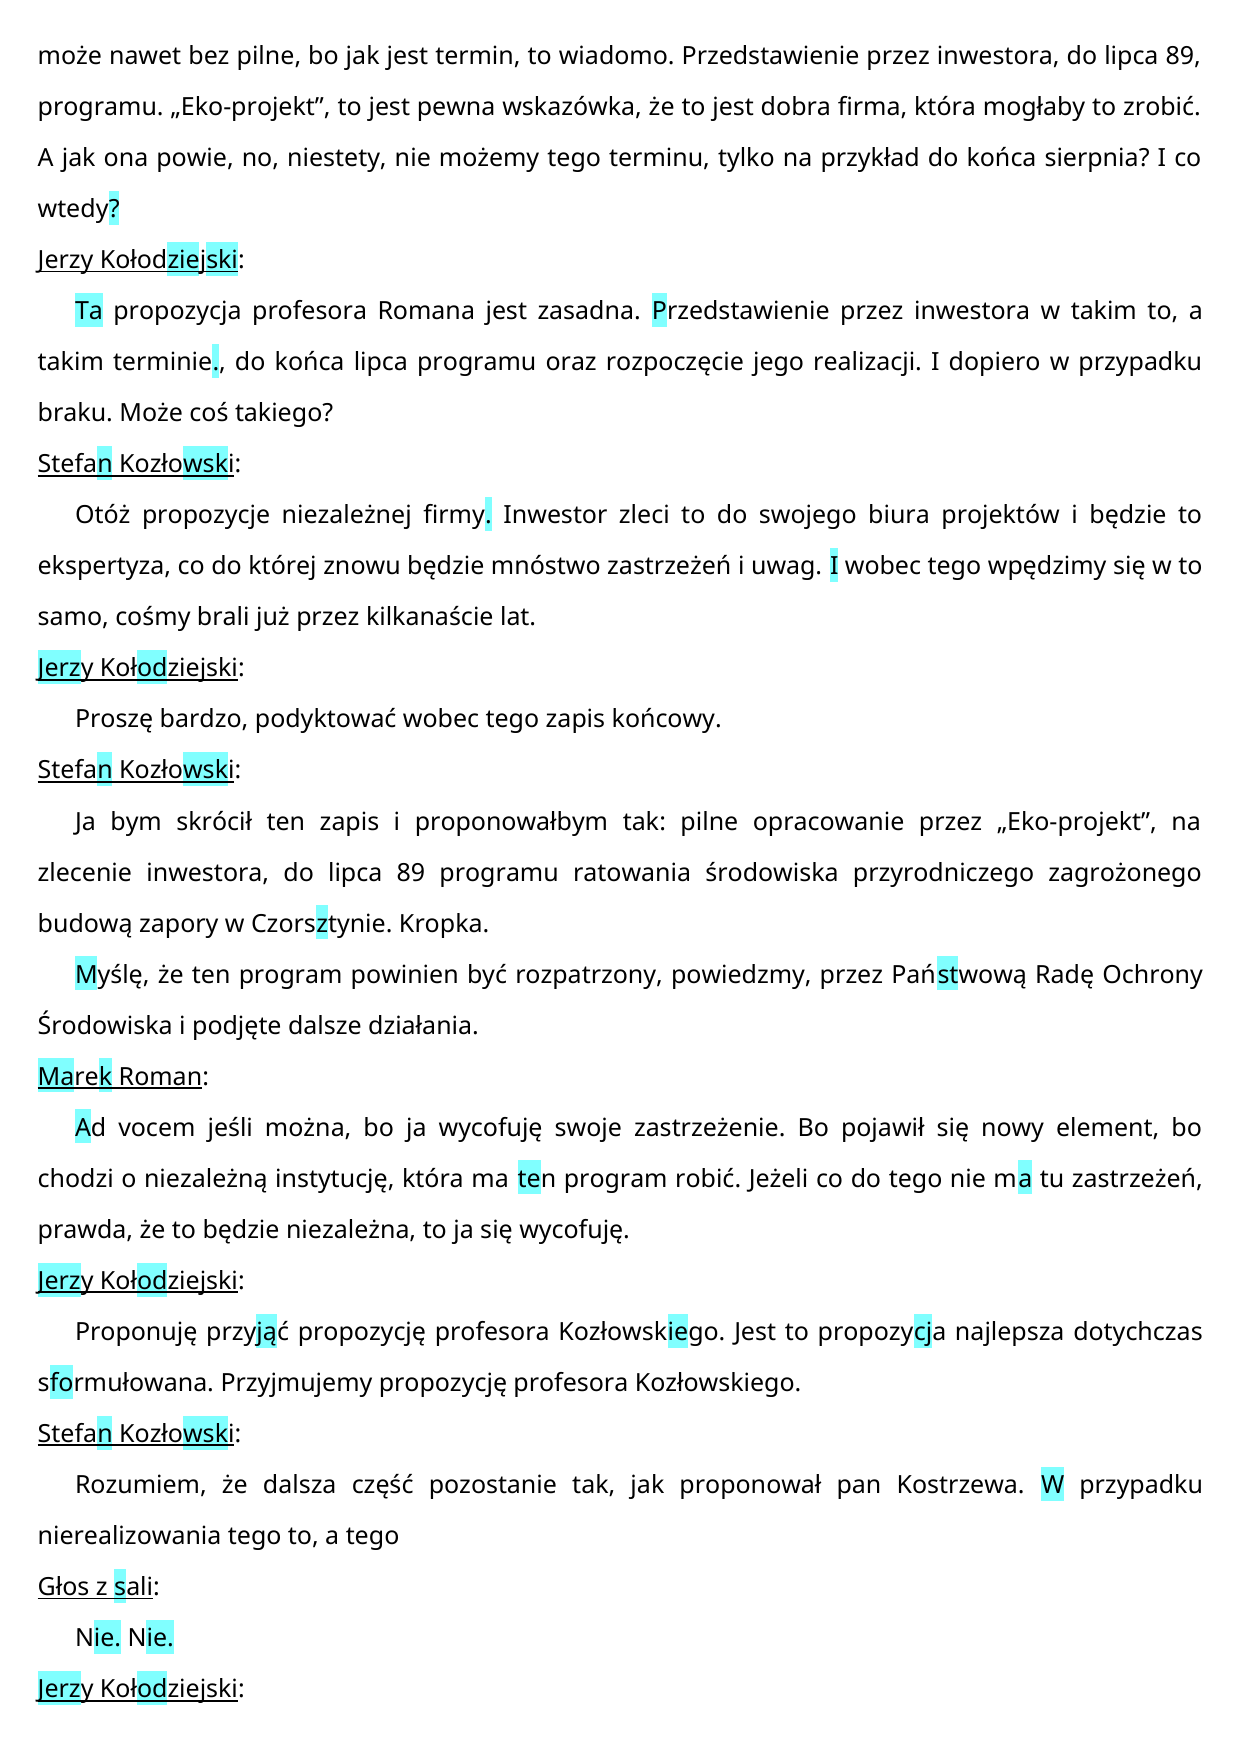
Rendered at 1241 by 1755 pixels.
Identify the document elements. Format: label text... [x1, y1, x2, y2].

text Jerzy Kołodziejski: [37, 650, 1203, 684]
text Jerzy Kołodziejski: [37, 1671, 1203, 1705]
text Ad vocem jeśli można, bo ja wycofuję swoje zastrzeżenie. Bo pojawił się nowy element, bo chodzi o niezależną instytucję, która ma ten program robić. Jeżeli co do tego nie ma tu zastrzeżeń, prawda, że to będzie niezależna, to ja się wycofuję. [37, 1109, 1203, 1246]
text Ja bym skrócił ten zapis i proponowałbym tak: pilne opracowanie przez „Eko-projekt”, na zlecenie inwestora, do lipca 89 programu ratowania środowiska przyrodniczego zagrożonego budową zapory w Czorsztynie. Kropka. [37, 803, 1203, 939]
text Marek Roman: [37, 1058, 1203, 1092]
text może nawet bez pilne, bo jak jest termin, to wiadomo. Przedstawienie przez inwestora, do lipca 89, programu. „Eko-projekt”, to jest pewna wskazówka, że to jest dobra firma, która mogłaby to zrobić. A jak ona powie, no, niestety, nie możemy tego terminu, tylko na przykład do końca sierpnia? I co wtedy? [37, 37, 1203, 225]
text Proponuję przyjąć propozycję profesora Kozłowskiego. Jest to propozycja najlepsza dotychczas sformułowana. Przyjmujemy propozycję profesora Kozłowskiego. [37, 1313, 1203, 1399]
text Jerzy Kołodziejski: [37, 1262, 1203, 1297]
text Otóż propozycje niezależnej firmy. Inwestor zleci to do swojego biura projektów i będzie to ekspertyza, co do której znowu będzie mnóstwo zastrzeżeń i uwag. I wobec tego wpędzimy się w to samo, cośmy brali już przez kilkanaście lat. [37, 497, 1203, 633]
text Proszę bardzo, podyktować wobec tego zapis końcowy. [37, 701, 1203, 735]
text Stefan Kozłowski: [37, 446, 1203, 480]
text Jerzy Kołodziejski: [37, 242, 1203, 276]
text Ta propozycja profesora Romana jest zasadna. Przedstawienie przez inwestora w takim to, a takim terminie., do końca lipca programu oraz rozpoczęcie jego realizacji. I dopiero w przypadku braku. Może coś takiego? [37, 293, 1203, 429]
text Rozumiem, że dalsza część pozostanie tak, jak proponował pan Kostrzewa. W przypadku nierealizowania tego to, a tego [37, 1467, 1203, 1552]
text Głos z sali: [37, 1569, 1203, 1603]
text Myślę, że ten program powinien być rozpatrzony, powiedzmy, przez Państwową Radę Ochrony Środowiska i podjęte dalsze działania. [37, 956, 1203, 1041]
text Stefan Kozłowski: [37, 752, 1203, 786]
text Stefan Kozłowski: [37, 1416, 1203, 1450]
text Nie. Nie. [37, 1620, 1203, 1654]
